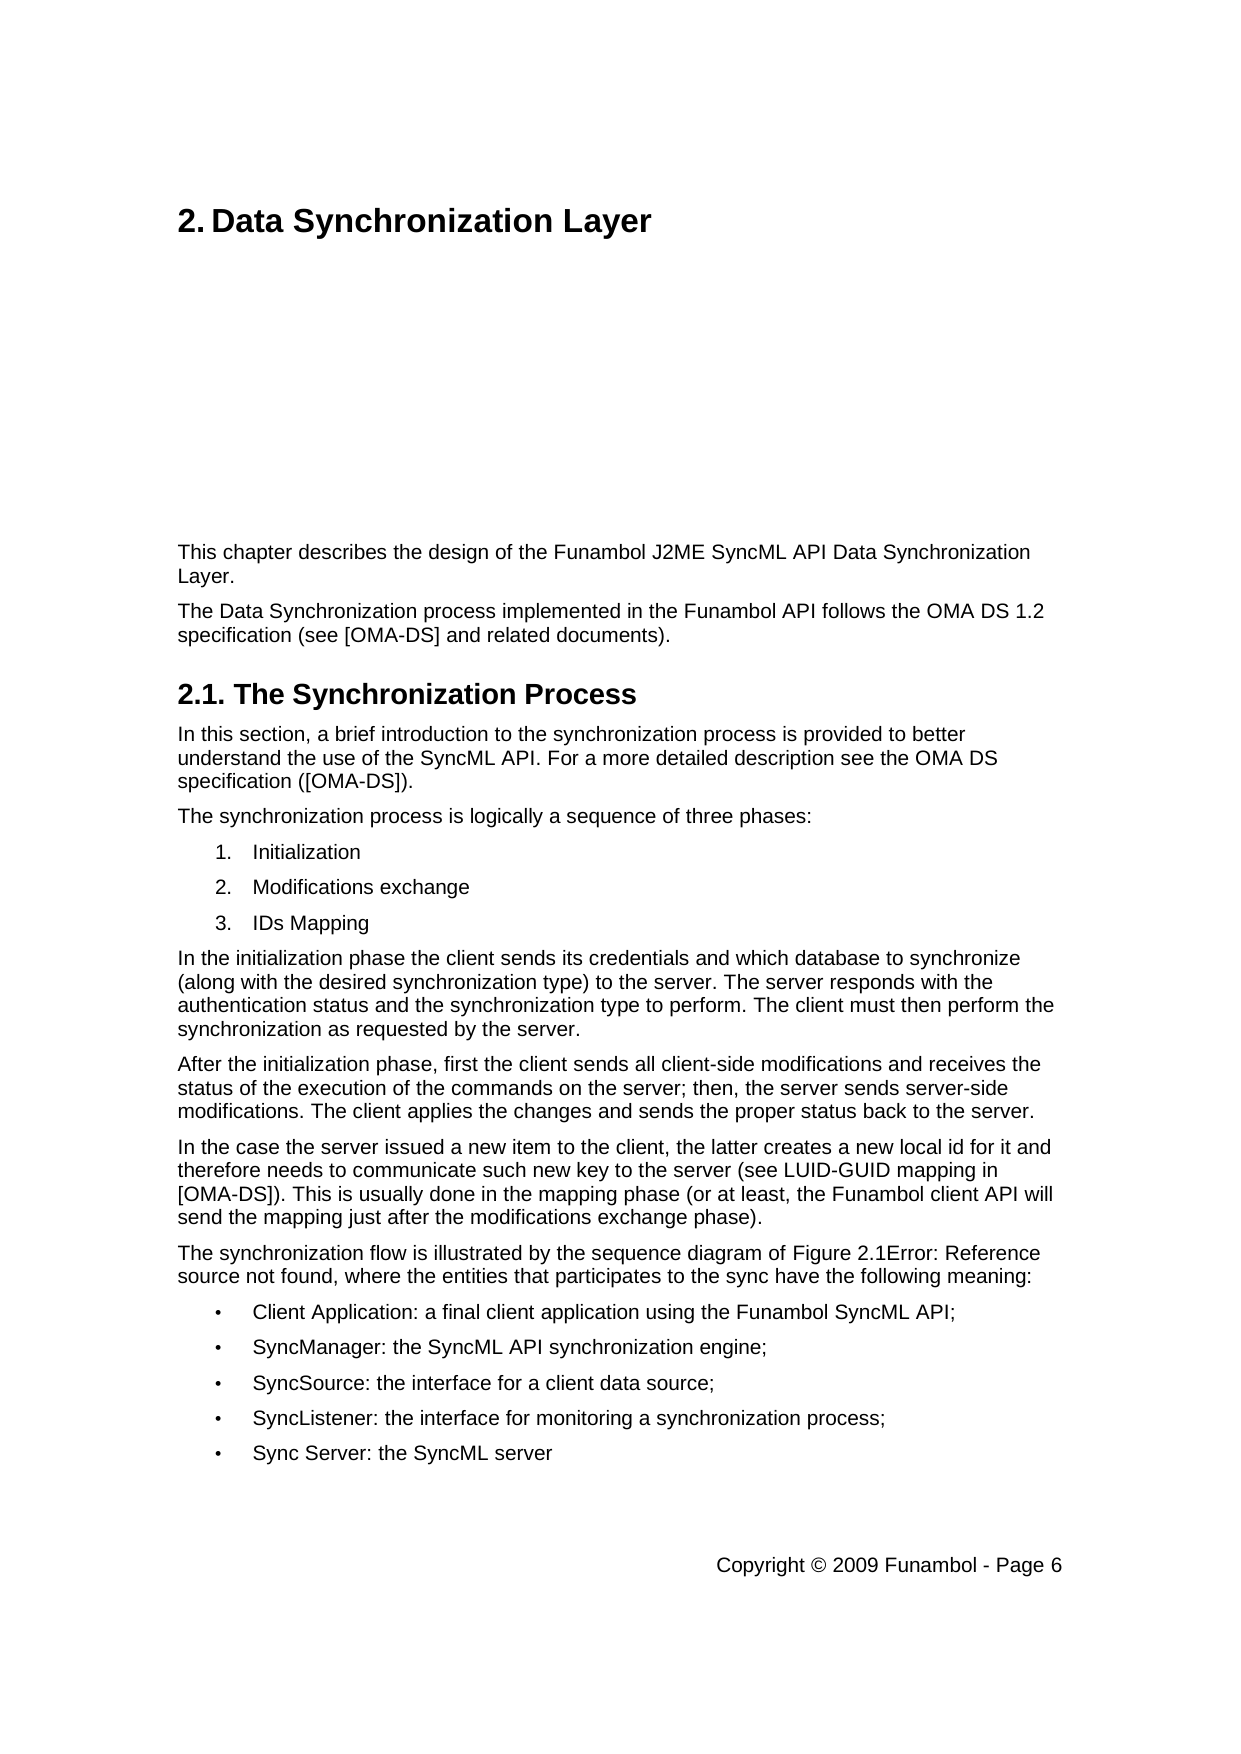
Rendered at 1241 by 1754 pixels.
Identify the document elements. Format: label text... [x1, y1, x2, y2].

text After the initialization phase, first the client sends all client-side modifications and receives the status of the execution of the commands on the server; then, the server sends server-side modifications. The client applies the changes and sends the proper status back to the server. [177, 1053, 1063, 1123]
subtitle The Synchronization Process [177, 678, 1063, 710]
list SyncListener: the interface for monitoring a synchronization process; [215, 1406, 1063, 1430]
list Client Application: a final client application using the Funambol SyncML API; [215, 1300, 1063, 1324]
list Sync Server: the SyncML server [215, 1442, 1063, 1465]
list SyncManager: the SyncML API synchronization engine; [215, 1336, 1063, 1359]
list SyncSource: the interface for a client data source; [215, 1371, 1063, 1394]
text In the initialization phase the client sends its credentials and which database to synchronize (along with the desired synchronization type) to the server. The server responds with the authentication status and the synchronization type to perform. The client must then perform the synchronization as requested by the server. [177, 947, 1063, 1041]
text The synchronization flow is illustrated by the sequence diagram of Figure 2.1Error: Reference source not found, where the entities that participates to the sync have the following meaning: [177, 1241, 1063, 1288]
list Modifications exchange [215, 876, 1063, 899]
text This chapter describes the design of the Funambol J2ME SyncML API Data Synchronization Layer. [177, 541, 1063, 588]
text In the case the server issued a new item to the client, the latter creates a new local id for it and therefore needs to communicate such new key to the server (see LUID-GUID mapping in [OMA-DS]). This is usually done in the mapping phase (or at least, the Funambol client API will send the mapping just after the modifications exchange phase). [177, 1135, 1063, 1229]
text In this section, a brief introduction to the synchronization process is provided to better understand the use of the SyncML API. For a more detailed description see the OMA DS specification ([OMA-DS]). [177, 722, 1063, 793]
list IDs Mapping [215, 911, 1063, 935]
list Initialization [215, 840, 1063, 864]
text The synchronization process is logically a sequence of three phases: [177, 805, 1063, 828]
subtitle Data Synchronization Layer [177, 202, 1063, 239]
text The Data Synchronization process implemented in the Funambol API follows the OMA DS 1.2 specification (see [OMA-DS] and related documents). [177, 600, 1063, 647]
